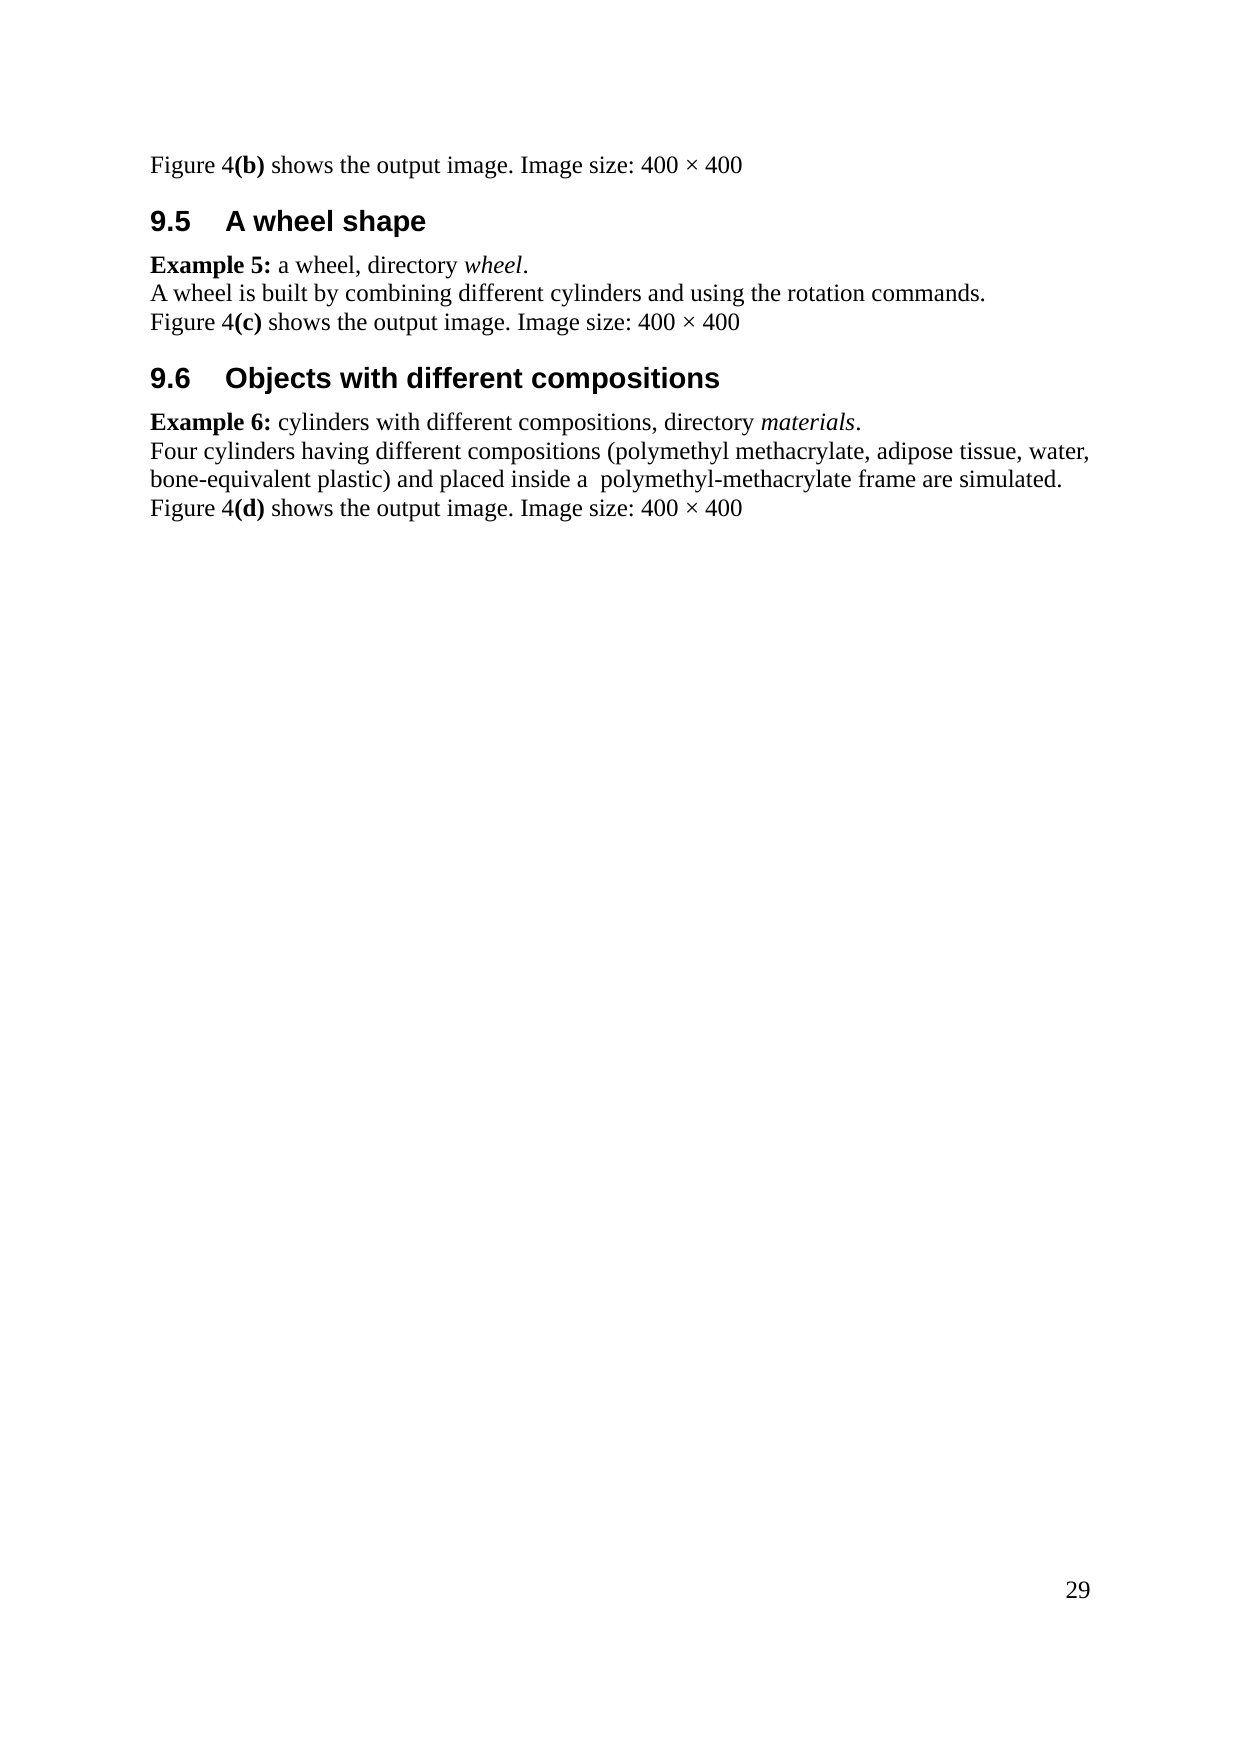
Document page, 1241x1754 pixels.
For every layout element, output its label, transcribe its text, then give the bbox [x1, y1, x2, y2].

text Example 5: a wheel, directory wheel. [150, 250, 1090, 278]
text Example 6: cylinders with different compositions, directory materials. [150, 407, 1090, 436]
text Figure 4(c) shows the output image. Image size: 400 × 400 [150, 307, 1090, 336]
text Four cylinders having different compositions (polymethyl methacrylate, adipose tissue, water, bone-equivalent plastic) and placed inside a polymethyl-methacrylate frame are simulated. [150, 436, 1090, 493]
text A wheel is built by combining different cylinders and using the rotation commands. [150, 278, 1090, 307]
text Figure 4(b) shows the output image. Image size: 400 × 400 [150, 150, 1090, 179]
text Figure 4(d) shows the output image. Image size: 400 × 400 [150, 493, 1090, 522]
subtitle A wheel shape [150, 204, 1090, 237]
subtitle Objects with different compositions [150, 361, 1090, 394]
